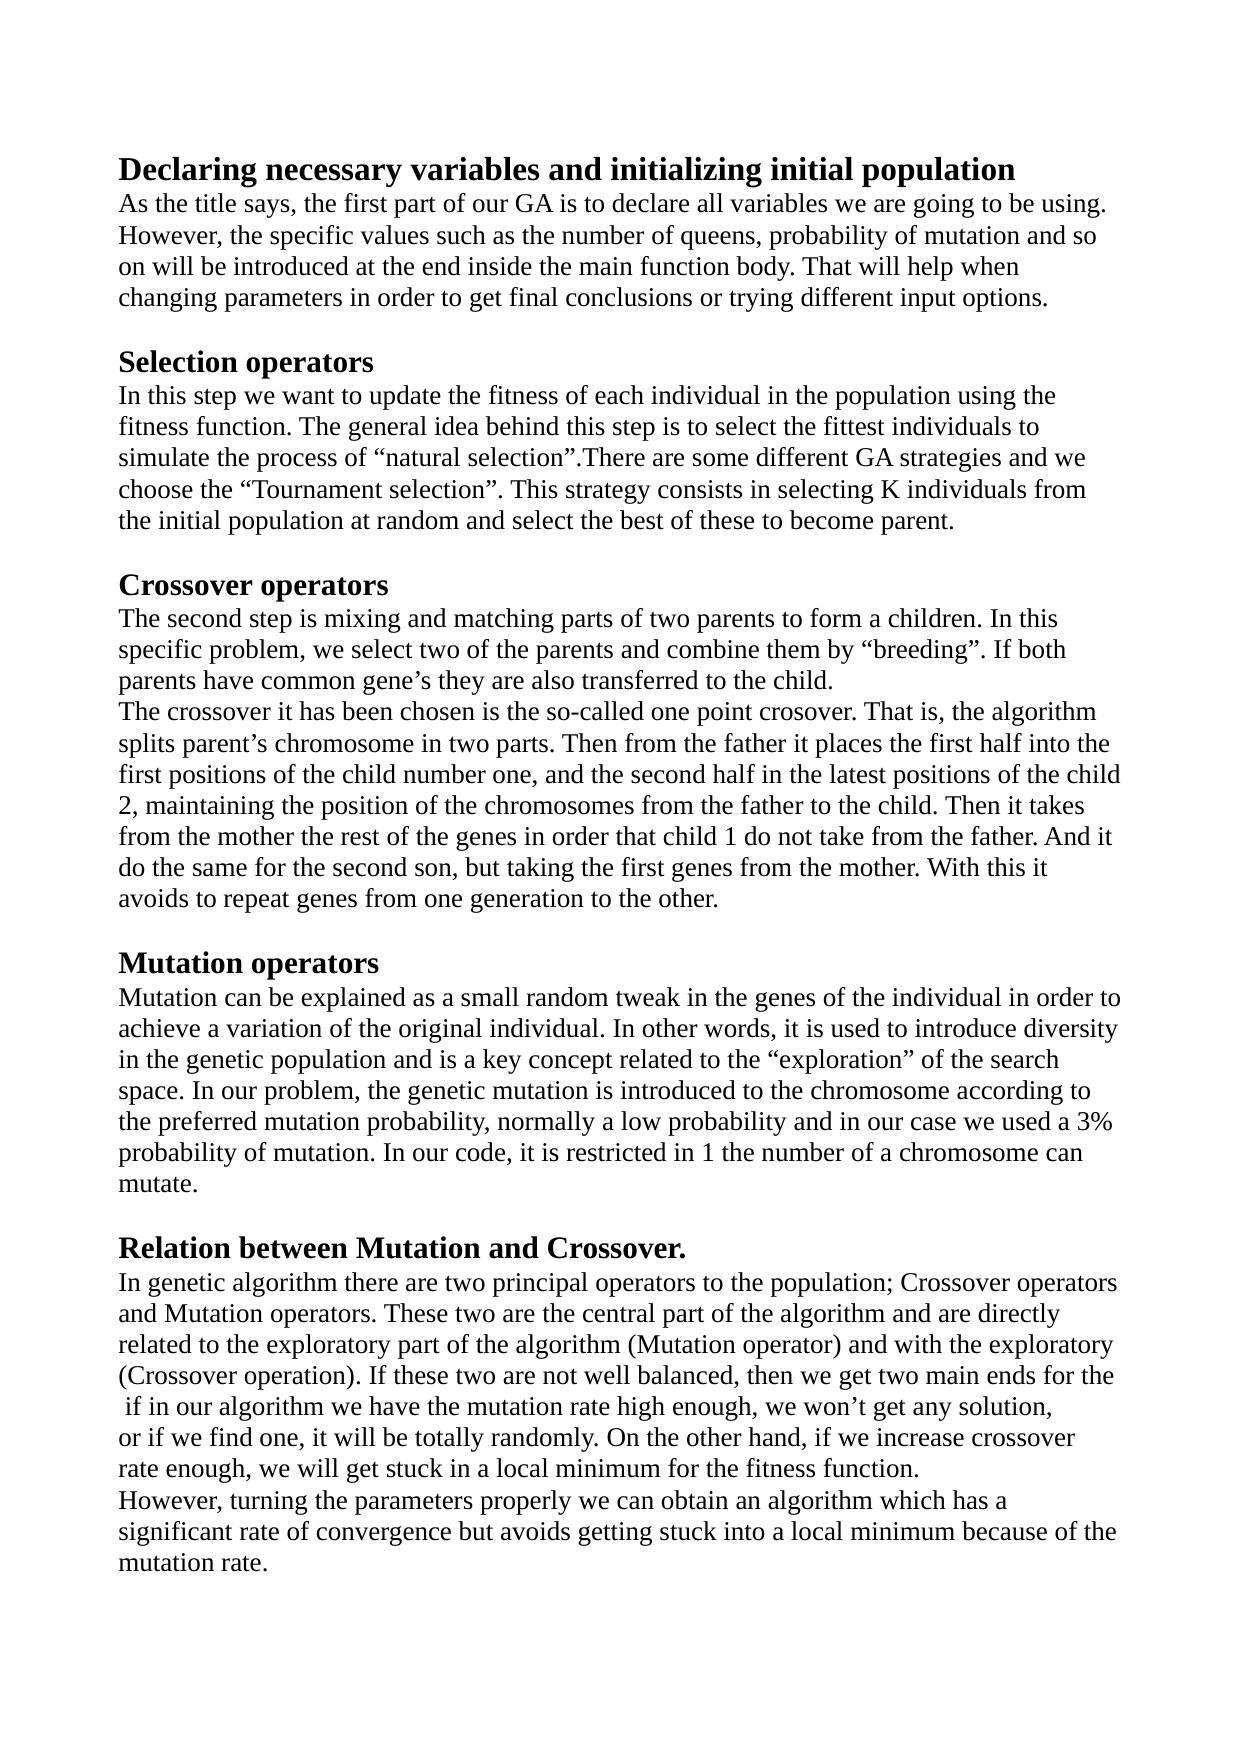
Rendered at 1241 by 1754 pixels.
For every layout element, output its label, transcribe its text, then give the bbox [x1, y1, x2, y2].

text or if we find one, it will be totally randomly. On the other hand, if we increase crossover rate enough, we will get stuck in a local minimum for the fitness function. [118, 1421, 1122, 1484]
text Relation between Mutation and Crossover. [118, 1230, 1122, 1266]
text In this step we want to update the fitness of each individual in the population using the fitness function. The general idea behind this step is to select the fittest individuals to simulate the process of “natural selection”.There are some different GA strategies and we choose the “‫‪Tournament‬‬ selection”. This strategy consists in selecting K individuals from the initial population at random and select the best of these to become parent. [118, 379, 1122, 535]
text As the title says, the first part of our GA is to declare all variables we are going to be using. However, the specific values such as the number of queens, probability of mutation and so on will be introduced at the end inside the main function body. That will help when changing parameters in order to get final conclusions or trying different input options. [118, 188, 1122, 312]
text The second step is mixing and matching parts of two parents to form a children. In this specific problem, we select two of the parents and combine them by “breeding”. If both parents have common gene’s they are also transferred to the child. [118, 602, 1122, 696]
text Mutation can be explained as a small random tweak in the genes of the individual in order to achieve a variation of the original individual. In other words, it is used to introduce diversity in the genetic population and is a key concept related to the “exploration” of the search space. In our problem, the genetic mutation is introduced to the chromosome according to the preferred mutation probability, normally a low probability and in our case we used a 3% probability of mutation. In our code, it is restricted in 1 the number of a chromosome can mutate. [118, 981, 1122, 1199]
text Mutation operators [118, 945, 1122, 981]
text In genetic algorithm there are two principal operators to the population; Crossover operators and Mutation operators. These two are the central part of the algorithm and are directly related to the exploratory part of the algorithm (Mutation operator) and with the exploratory (Crossover operation). If these two are not well balanced, then we get two main ends for the [118, 1266, 1122, 1390]
text Crossover operators [118, 566, 1122, 602]
text The crossover it has been chosen is the so-called one point crosover. That is, the algorithm splits parent’s chromosome in two parts. Then from the father it places the first half into the first positions of the child number one, and the second half in the latest positions of the child 2, maintaining the position of the chromosomes from the father to the child. Then it takes from the mother the rest of the genes in order that child 1 do not take from the father. And it do the same for the second son, but taking the first genes from the mother. With this it avoids to repeat genes from one generation to the other. [118, 696, 1122, 913]
text Selection operators [118, 343, 1122, 379]
text However, turning the parameters properly we can obtain an algorithm which has a significant rate of convergence but avoids getting stuck into a local minimum because of the mutation rate. [118, 1484, 1122, 1577]
text if in our algorithm we have the mutation rate high enough, we won’t get any solution, [118, 1390, 1122, 1421]
text Declaring necessary variables and initializing initial population [118, 149, 1122, 188]
